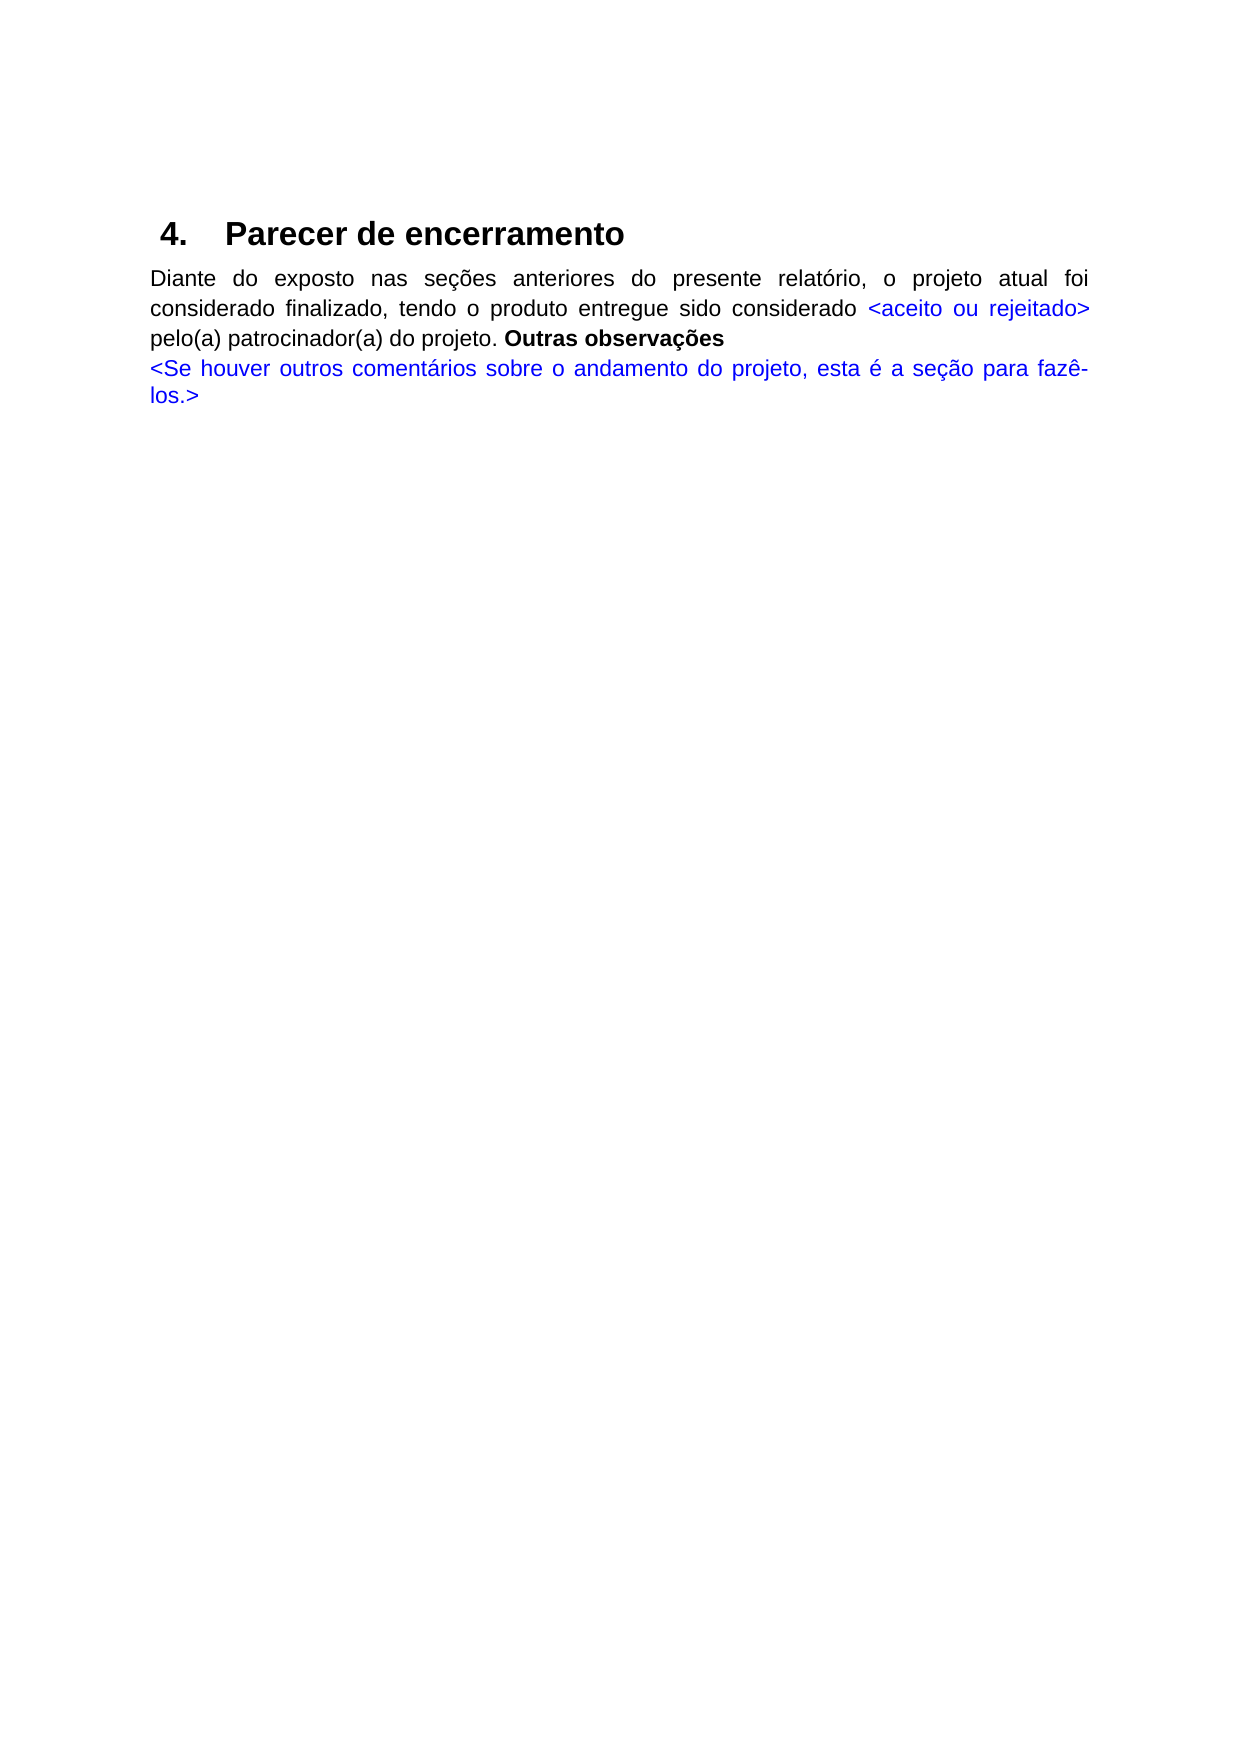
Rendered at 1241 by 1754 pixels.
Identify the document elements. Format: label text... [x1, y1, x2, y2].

subtitle Parecer de encerramento [187, 214, 1090, 252]
text Diante do exposto nas seções anteriores do presente relatório, o projeto atual foi considerado finalizado, tendo o produto entregue sido considerado <aceito ou rejeitado> pelo(a) patrocinador(a) do projeto. Outras observações [150, 265, 1090, 352]
text <Se houver outros comentários sobre o andamento do projeto, esta é a seção para fazê-los.> [150, 355, 1090, 408]
